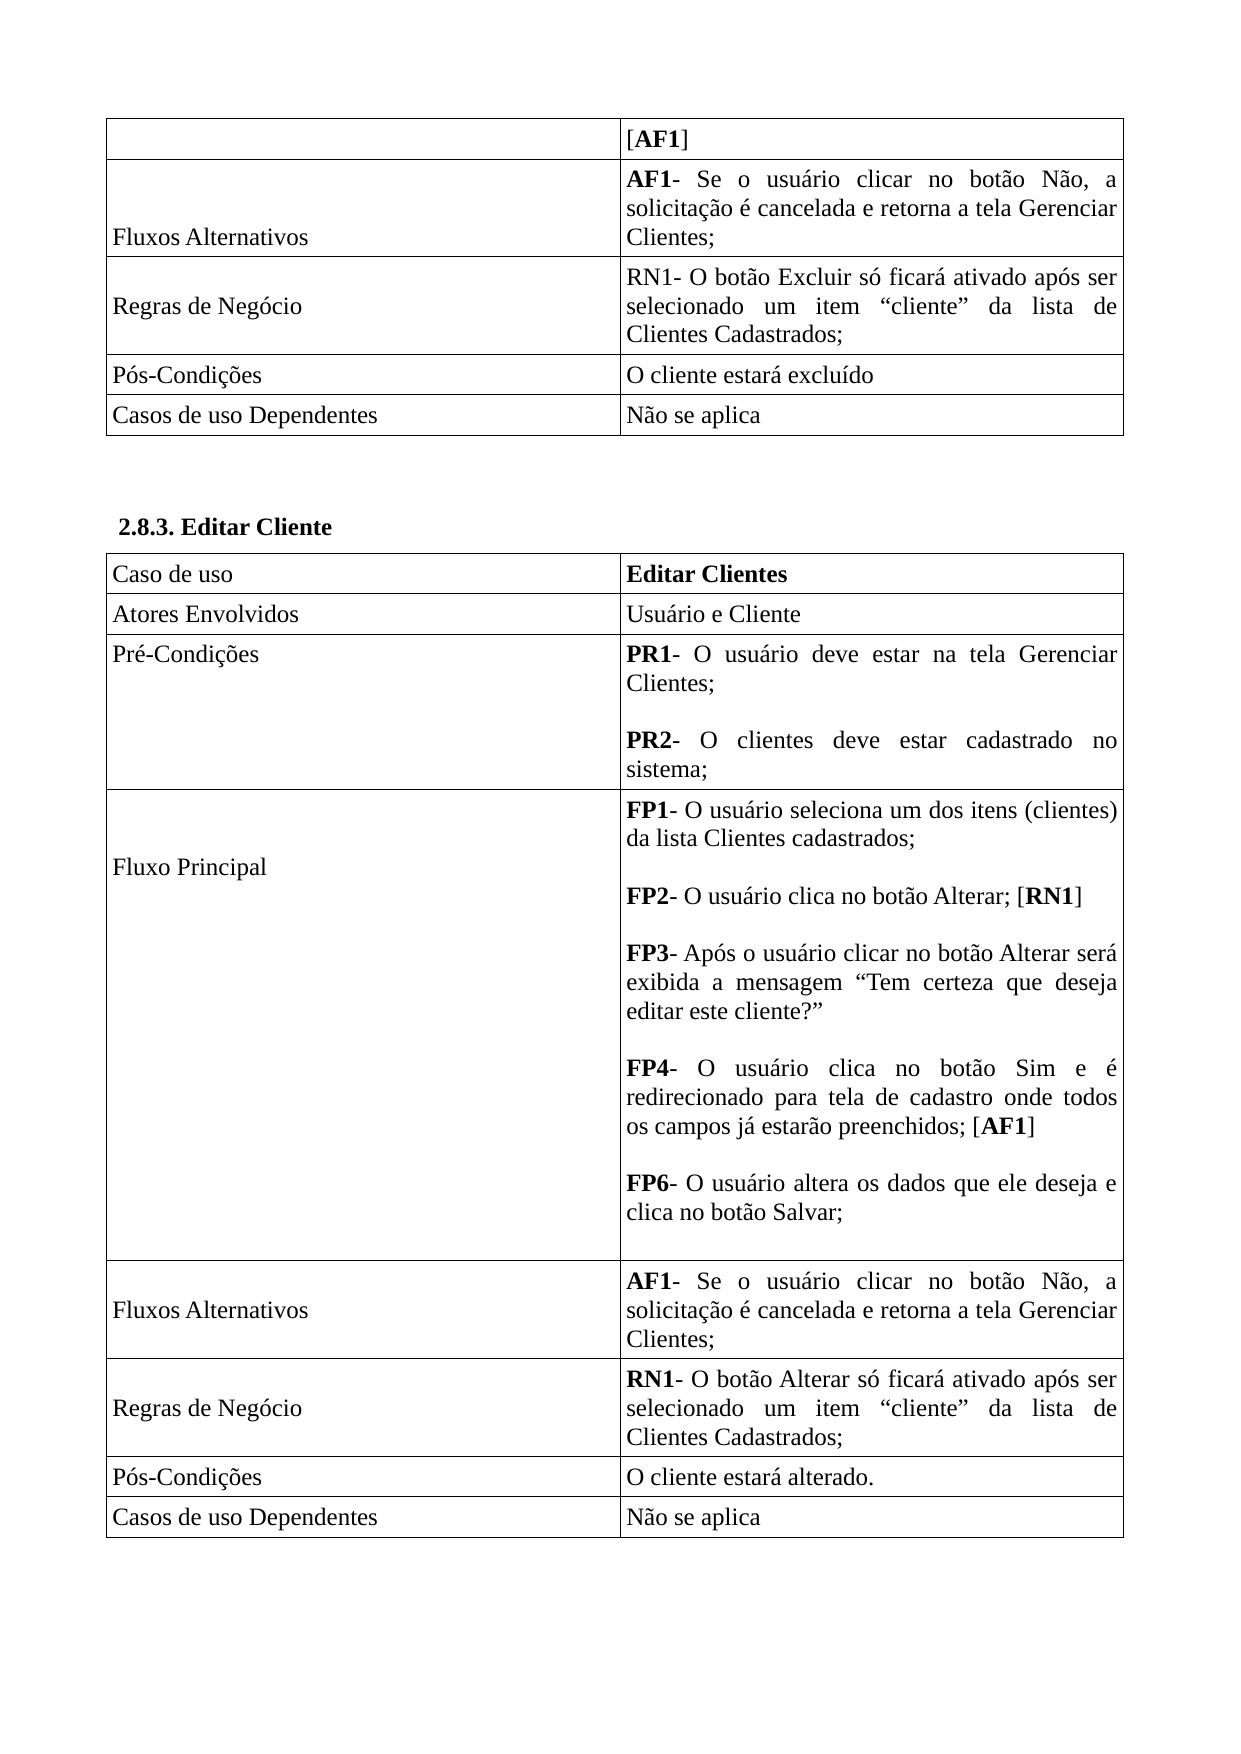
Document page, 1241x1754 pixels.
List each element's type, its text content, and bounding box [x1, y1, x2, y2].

table_cell Regras de Negócio [107, 257, 620, 354]
table_cell Regras de Negócio [107, 1359, 620, 1456]
table_cell Fluxos Alternativos [107, 1261, 620, 1358]
table_cell FP1- O usuário seleciona um dos itens (clientes) da lista Clientes cadastrados; FP2- O usuário clica no botão Alterar; [RN1] FP3- Após o usuário clicar no botão Alterar será exibida a mensagem “Tem certeza que deseja editar este cliente?” FP4- O usuário clica no botão Sim e é redirecionado para tela de cadastro onde todos os campos já estarão preenchidos; [AF1] FP6- O usuário altera os dados que ele deseja e clica no botão Salvar; [621, 790, 1123, 1260]
table_cell AF1- Se o usuário clicar no botão Não, a solicitação é cancelada e retorna a tela Gerenciar Clientes; [621, 160, 1123, 256]
table_header Caso de uso [107, 554, 620, 593]
table_cell Pré-Condições [107, 635, 620, 789]
table_cell O cliente estará excluído [621, 355, 1123, 394]
table_cell Pós-Condições [107, 1457, 620, 1496]
table_cell Casos de uso Dependentes [107, 395, 620, 435]
table_cell AF1- Se o usuário clicar no botão Não, a solicitação é cancelada e retorna a tela Gerenciar Clientes; [621, 1261, 1123, 1358]
table_cell [AF1] [621, 119, 1123, 158]
table_cell Atores Envolvidos [107, 594, 620, 633]
table_cell [107, 119, 620, 158]
table_cell RN1- O botão Excluir só ficará ativado após ser selecionado um item “cliente” da lista de Clientes Cadastrados; [621, 257, 1123, 354]
table_cell PR1- O usuário deve estar na tela Gerenciar Clientes; PR2- O clientes deve estar cadastrado no sistema; [621, 635, 1123, 789]
table_cell O cliente estará alterado. [621, 1457, 1123, 1496]
table_cell Casos de uso Dependentes [107, 1497, 620, 1537]
table_cell Usuário e Cliente [621, 594, 1123, 633]
table_cell RN1- O botão Alterar só ficará ativado após ser selecionado um item “cliente” da lista de Clientes Cadastrados; [621, 1359, 1123, 1456]
subtitle 2.8.3. Editar Cliente [118, 512, 1122, 540]
table_header Editar Clientes [621, 554, 1123, 593]
table_cell Fluxo Principal [107, 790, 620, 1260]
table_cell Não se aplica [621, 1497, 1123, 1537]
table_cell Fluxos Alternativos [107, 160, 620, 256]
table_cell Pós-Condições [107, 355, 620, 394]
table_cell Não se aplica [621, 395, 1123, 435]
